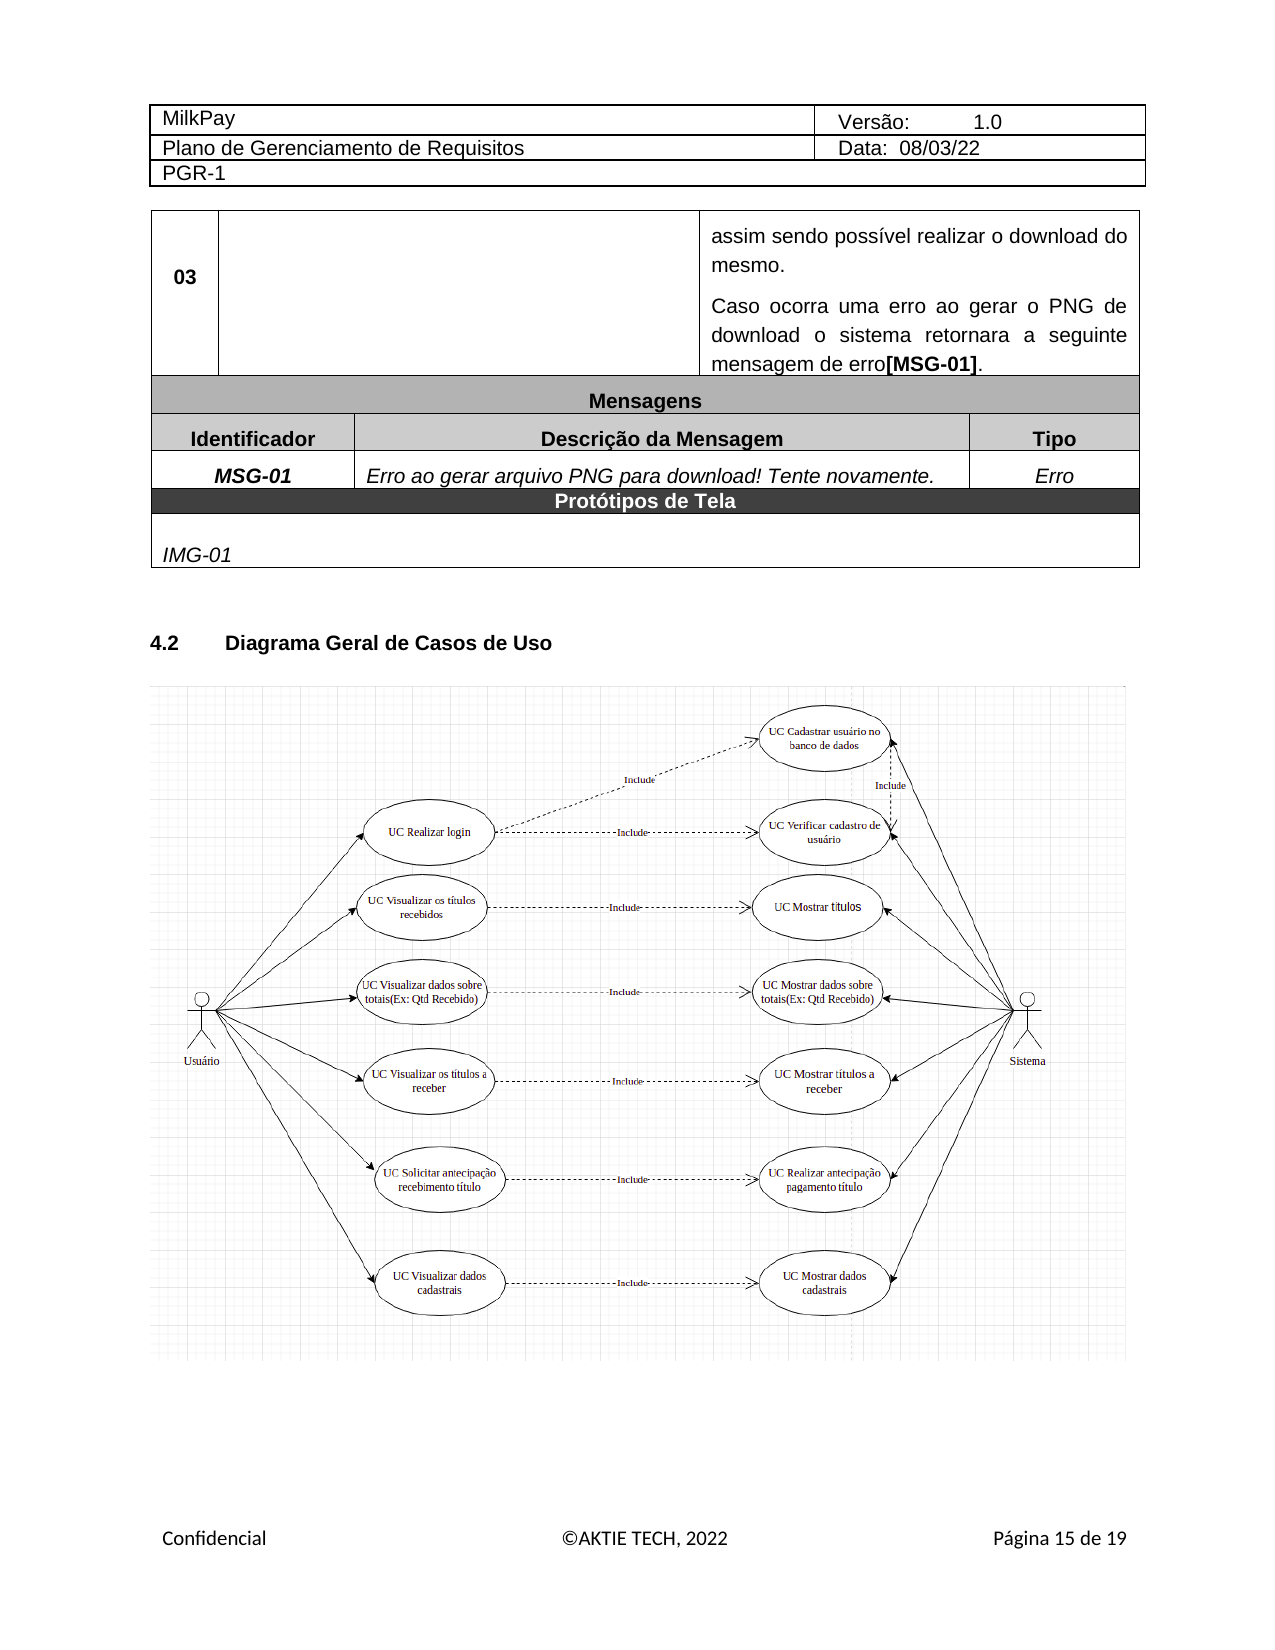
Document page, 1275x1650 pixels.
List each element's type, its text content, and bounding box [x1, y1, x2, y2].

table_cell Descrição da Mensagem [355, 414, 969, 450]
table_cell MSG-01 [152, 451, 354, 488]
table_cell Identificador [152, 414, 354, 450]
table_cell Protótipos de Tela [152, 489, 1139, 513]
table_cell [219, 211, 699, 375]
picture [150, 686, 1125, 1361]
table_cell Erro [970, 451, 1139, 488]
table_cell IMG-01 [152, 514, 1139, 567]
table_cell Erro ao gerar arquivo PNG para download! Tente novamente. [355, 451, 969, 488]
table_cell Tipo [970, 414, 1139, 450]
table_cell Mensagens [152, 376, 1139, 413]
subtitle Diagrama Geral de Casos de Uso [150, 631, 1125, 655]
table_cell assim sendo possível realizar o download do mesmo. Caso ocorra uma erro ao gerar o PNG de download o sistema retornara a seguinte mensagem de erro[MSG-01]. [700, 211, 1139, 375]
table_cell 03 [152, 211, 218, 375]
